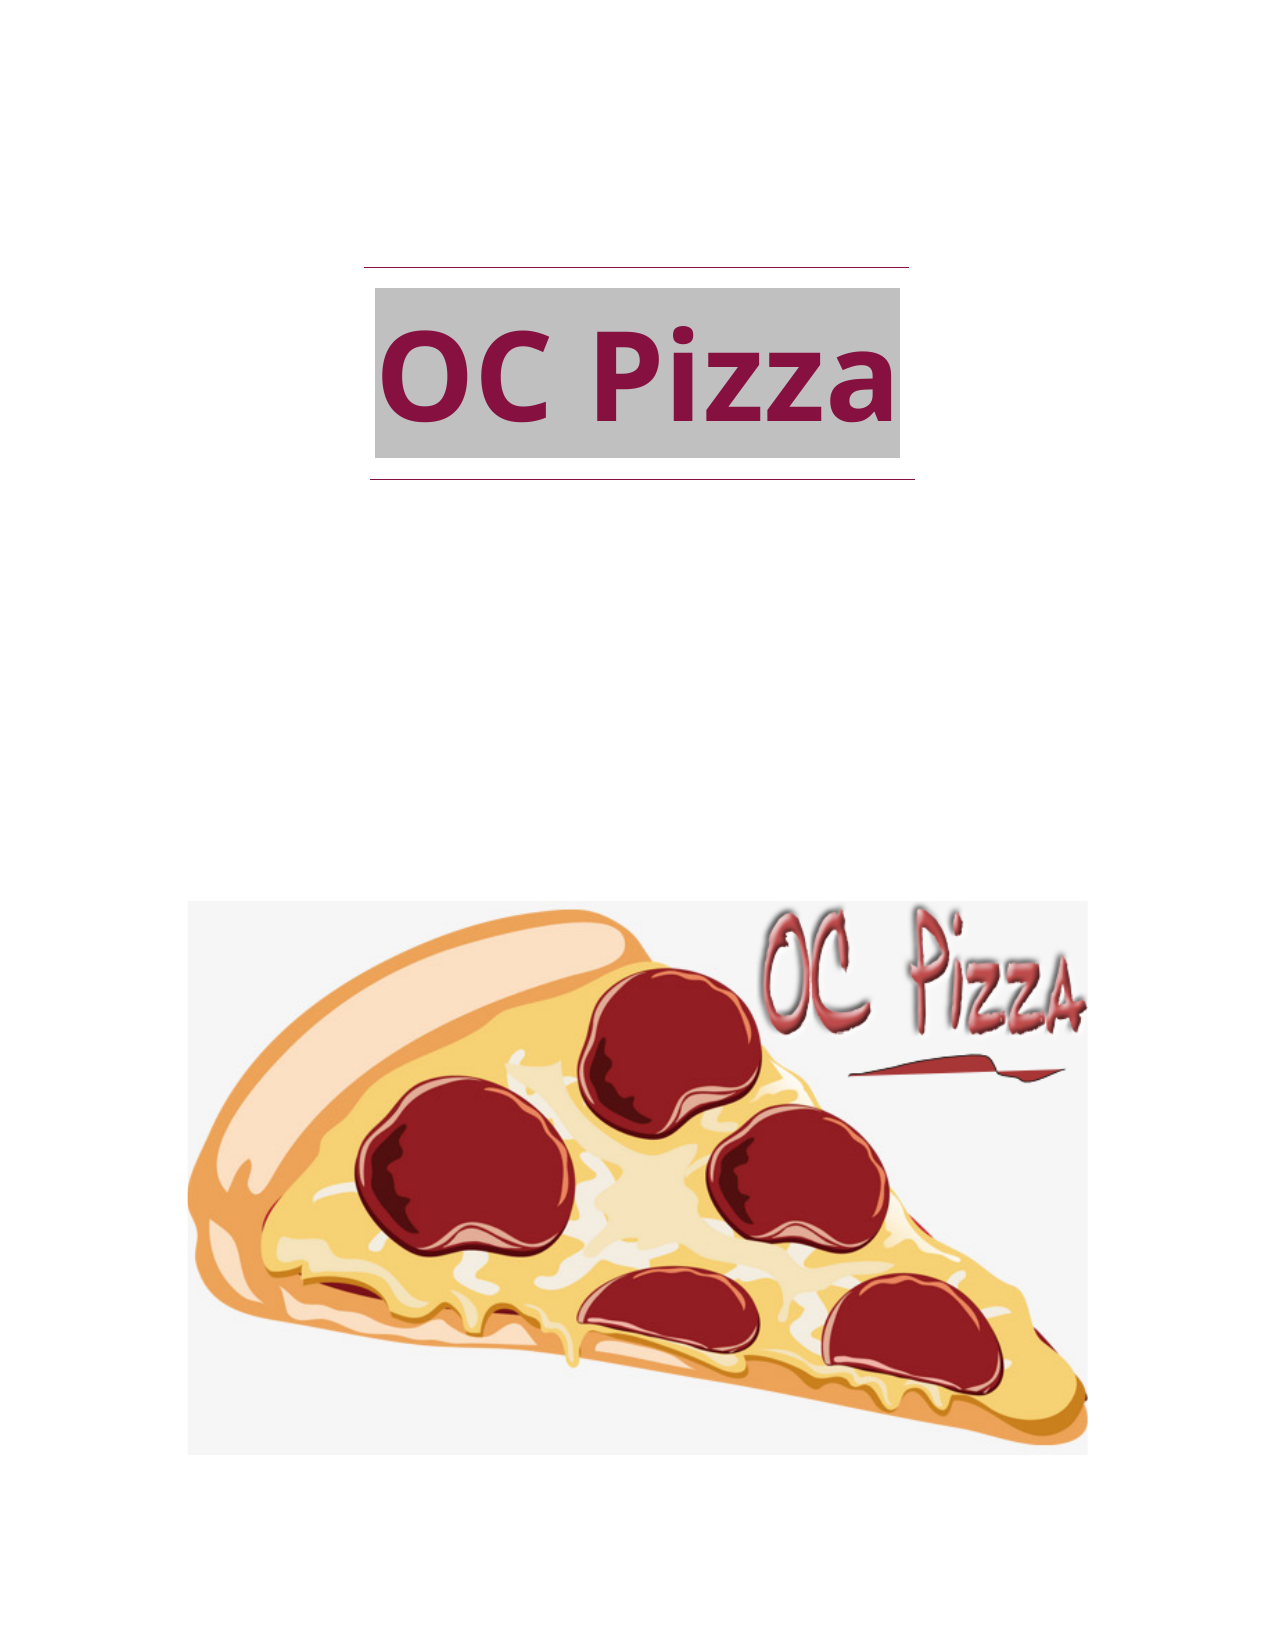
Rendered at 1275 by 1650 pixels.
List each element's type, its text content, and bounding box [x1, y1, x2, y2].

picture [187, 901, 1088, 1455]
subtitle OC Pizza [187, 288, 1087, 458]
